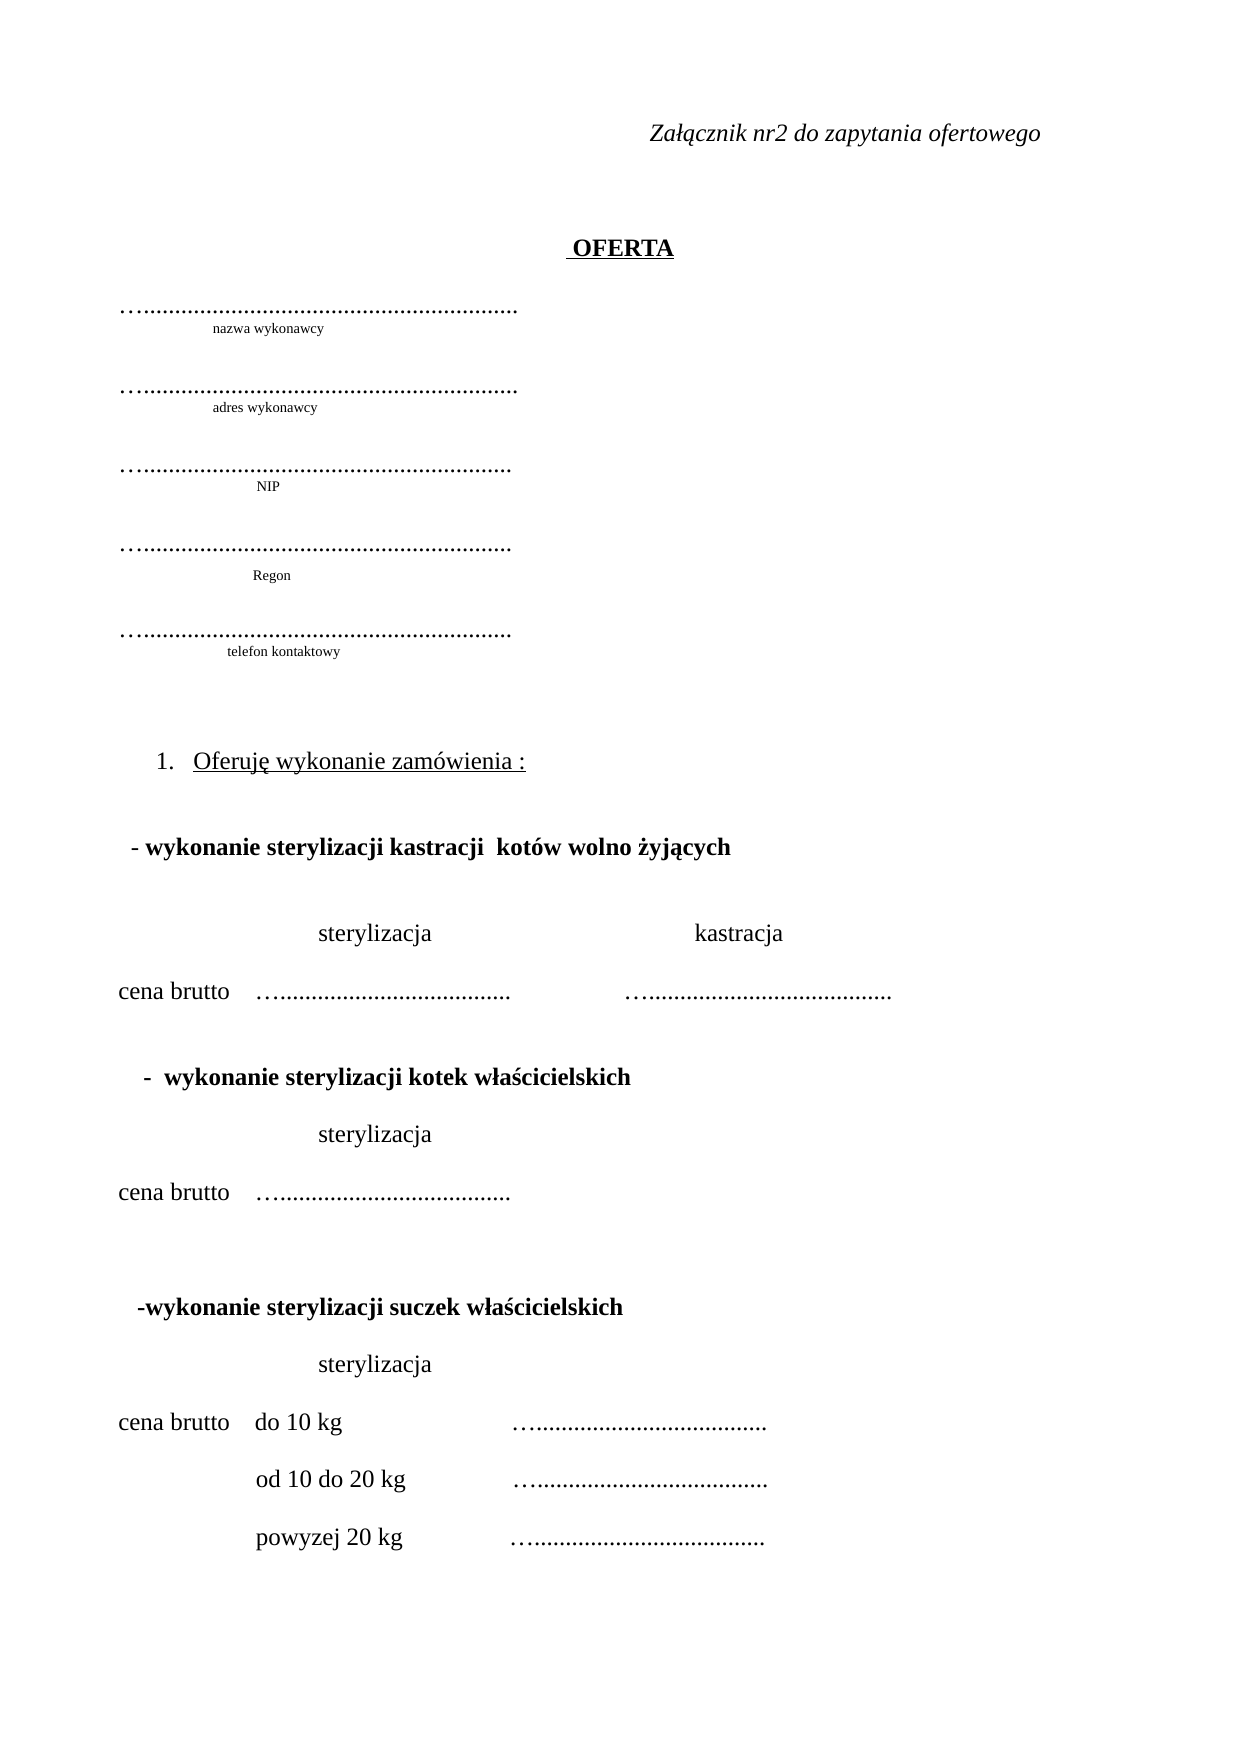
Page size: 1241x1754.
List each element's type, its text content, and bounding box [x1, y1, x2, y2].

text sterylizacja kastracja [118, 918, 1122, 947]
text Regon [118, 557, 1122, 585]
text …........................................................... [118, 614, 1122, 643]
text cena brutto …..................................... [118, 1177, 1122, 1206]
text powyzej 20 kg …..................................... [118, 1522, 1122, 1551]
text Załącznik nr2 do zapytania ofertowego [118, 118, 1122, 147]
text adres wykonawcy [118, 398, 1122, 415]
text …........................................................... [118, 528, 1122, 557]
text - wykonanie sterylizacji kastracji kotów wolno żyjących [118, 832, 1122, 861]
text od 10 do 20 kg …..................................... [118, 1464, 1122, 1493]
text NIP [118, 477, 1122, 494]
text - wykonanie sterylizacji kotek właścicielskich [118, 1062, 1122, 1091]
list Oferuję wykonanie zamówienia : [156, 746, 1122, 774]
text …............................................................ [118, 291, 1122, 319]
text telefon kontaktowy [118, 643, 1122, 659]
text cena brutto …..................................... …....................................... [118, 976, 1122, 1004]
text …........................................................... [118, 449, 1122, 477]
text -wykonanie sterylizacji suczek właścicielskich [118, 1292, 1122, 1321]
text cena brutto do 10 kg …..................................... [118, 1407, 1122, 1436]
text sterylizacja [118, 1119, 1122, 1148]
text OFERTA [118, 233, 1122, 262]
text sterylizacja [118, 1349, 1122, 1378]
text …............................................................ [118, 370, 1122, 398]
text nazwa wykonawcy [118, 319, 1122, 336]
